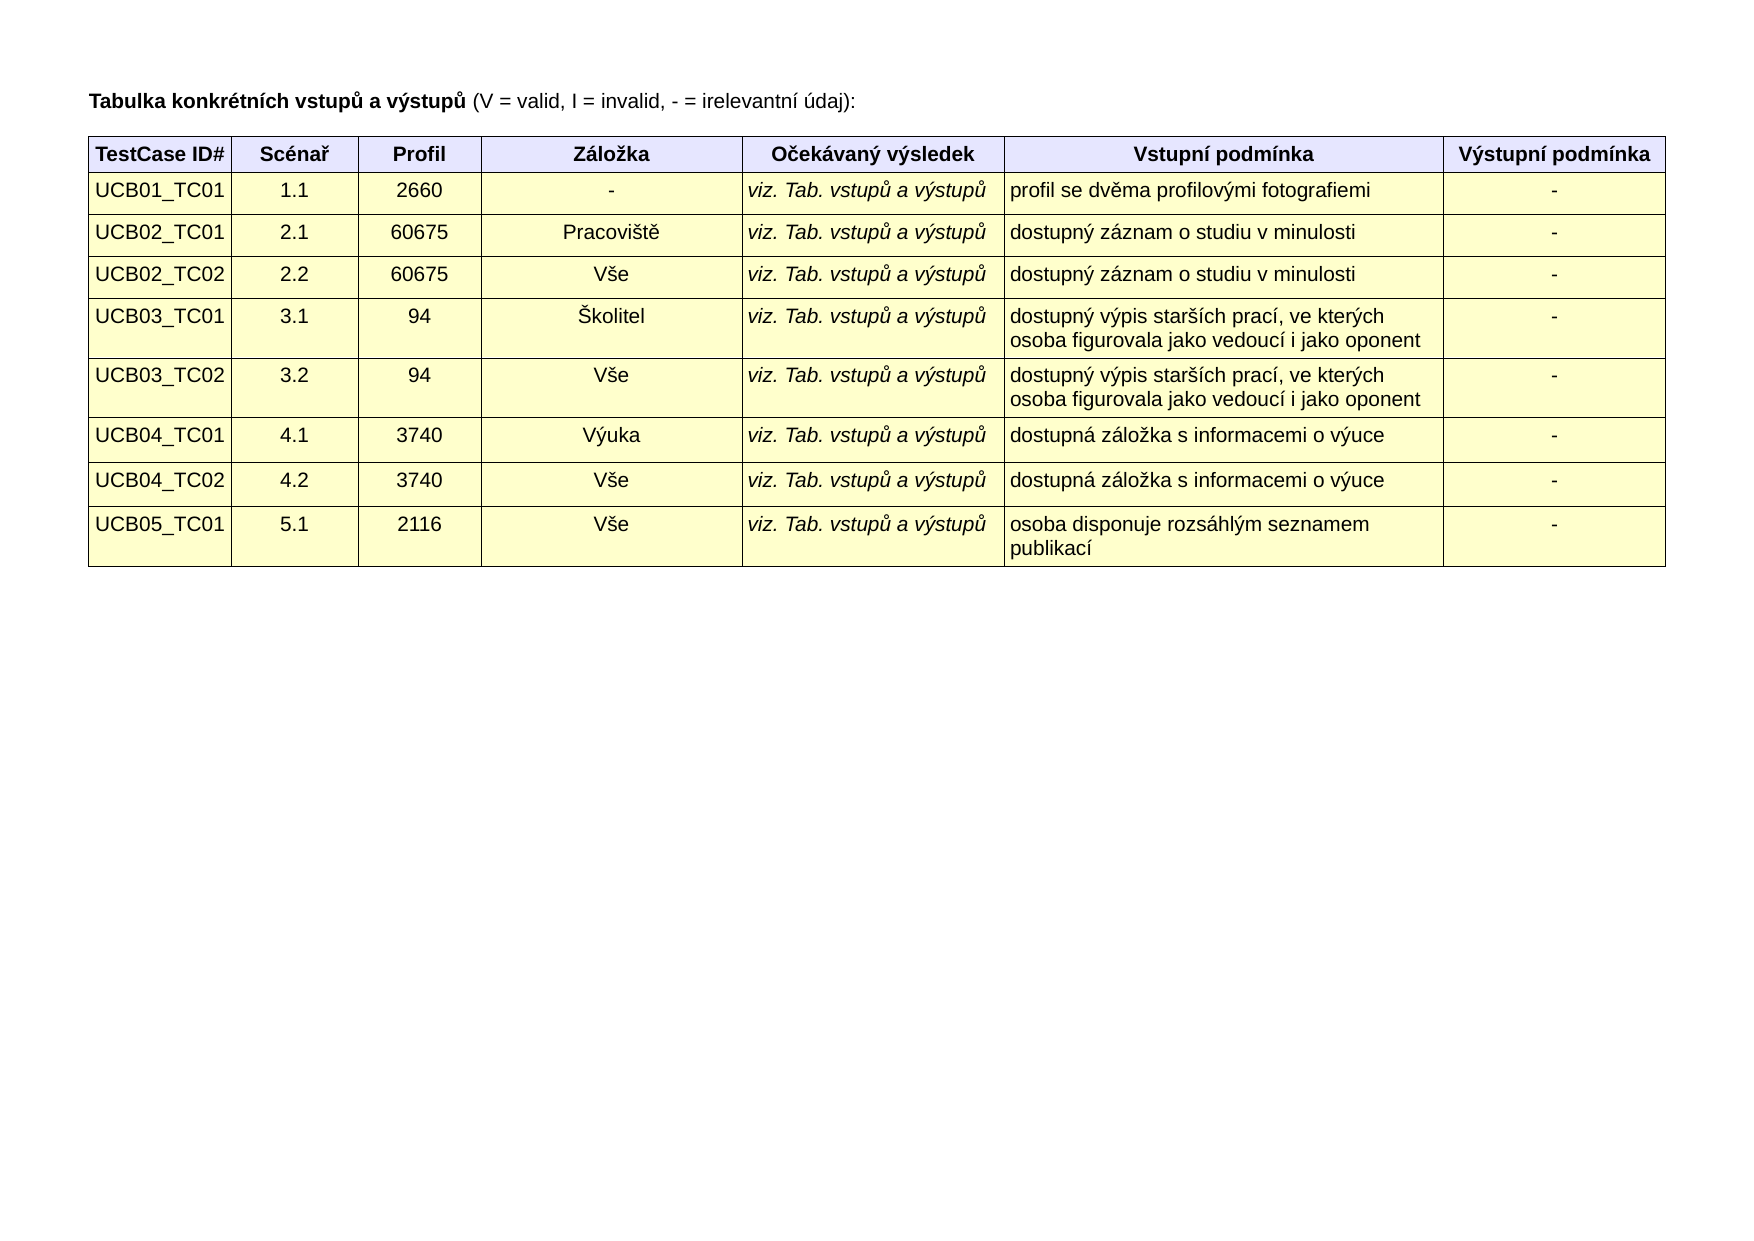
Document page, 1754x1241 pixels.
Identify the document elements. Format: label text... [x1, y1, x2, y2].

table_cell UCB03_TC02 [89, 359, 231, 417]
table_cell 2.2 [232, 257, 358, 298]
table_cell viz. Tab. vstupů a výstupů [743, 215, 1004, 256]
table_cell UCB04_TC02 [89, 463, 231, 506]
table_cell 2660 [359, 173, 481, 214]
table_cell - [1444, 299, 1665, 357]
table_cell 3.2 [232, 359, 358, 417]
table_cell dostupný záznam o studiu v minulosti [1005, 257, 1443, 298]
table_cell dostupný výpis starších prací, ve kterých osoba figurovala jako vedoucí i jako oponent [1005, 299, 1443, 357]
table_cell Pracoviště [482, 215, 742, 256]
table_cell UCB03_TC01 [89, 299, 231, 357]
table_cell 5.1 [232, 507, 358, 566]
table_cell viz. Tab. vstupů a výstupů [743, 299, 1004, 357]
table_cell Vše [482, 359, 742, 417]
text Tabulka konkrétních vstupů a výstupů (V = valid, I = invalid, - = irelevantní údaj): [88, 88, 1665, 112]
table_header Výstupní podmínka [1444, 137, 1665, 172]
table_cell dostupný záznam o studiu v minulosti [1005, 215, 1443, 256]
table_cell UCB02_TC01 [89, 215, 231, 256]
table_cell UCB04_TC01 [89, 418, 231, 462]
table_cell viz. Tab. vstupů a výstupů [743, 359, 1004, 417]
table_cell Vše [482, 507, 742, 566]
table_cell - [1444, 257, 1665, 298]
table_cell viz. Tab. vstupů a výstupů [743, 418, 1004, 462]
table_cell 94 [359, 299, 481, 357]
table_cell Výuka [482, 418, 742, 462]
table_cell - [1444, 215, 1665, 256]
table_cell UCB02_TC02 [89, 257, 231, 298]
table_cell dostupný výpis starších prací, ve kterých osoba figurovala jako vedoucí i jako oponent [1005, 359, 1443, 417]
table_cell 2116 [359, 507, 481, 566]
table_cell viz. Tab. vstupů a výstupů [743, 173, 1004, 214]
table_cell - [1444, 507, 1665, 566]
table_header TestCase ID# [89, 137, 231, 172]
table_cell profil se dvěma profilovými fotografiemi [1005, 173, 1443, 214]
table_cell viz. Tab. vstupů a výstupů [743, 257, 1004, 298]
table_cell 3.1 [232, 299, 358, 357]
table_cell 4.1 [232, 418, 358, 462]
table_cell UCB01_TC01 [89, 173, 231, 214]
table_header Vstupní podmínka [1005, 137, 1443, 172]
table_cell 2.1 [232, 215, 358, 256]
table_cell 4.2 [232, 463, 358, 506]
table_cell 1.1 [232, 173, 358, 214]
table_cell 94 [359, 359, 481, 417]
table_cell Vše [482, 257, 742, 298]
table_cell dostupná záložka s informacemi o výuce [1005, 463, 1443, 506]
table_cell Školitel [482, 299, 742, 357]
table_cell 3740 [359, 463, 481, 506]
table_cell - [1444, 359, 1665, 417]
table_cell 60675 [359, 257, 481, 298]
table_cell dostupná záložka s informacemi o výuce [1005, 418, 1443, 462]
table_cell Vše [482, 463, 742, 506]
table_cell 60675 [359, 215, 481, 256]
table_cell viz. Tab. vstupů a výstupů [743, 463, 1004, 506]
table_header Záložka [482, 137, 742, 172]
table_cell UCB05_TC01 [89, 507, 231, 566]
table_cell - [1444, 418, 1665, 462]
table_cell - [1444, 463, 1665, 506]
table_cell 3740 [359, 418, 481, 462]
table_header Scénař [232, 137, 358, 172]
table_cell - [482, 173, 742, 214]
table_header Profil [359, 137, 481, 172]
table_cell viz. Tab. vstupů a výstupů [743, 507, 1004, 566]
table_header Očekávaný výsledek [743, 137, 1004, 172]
table_cell osoba disponuje rozsáhlým seznamem publikací [1005, 507, 1443, 566]
table_cell - [1444, 173, 1665, 214]
